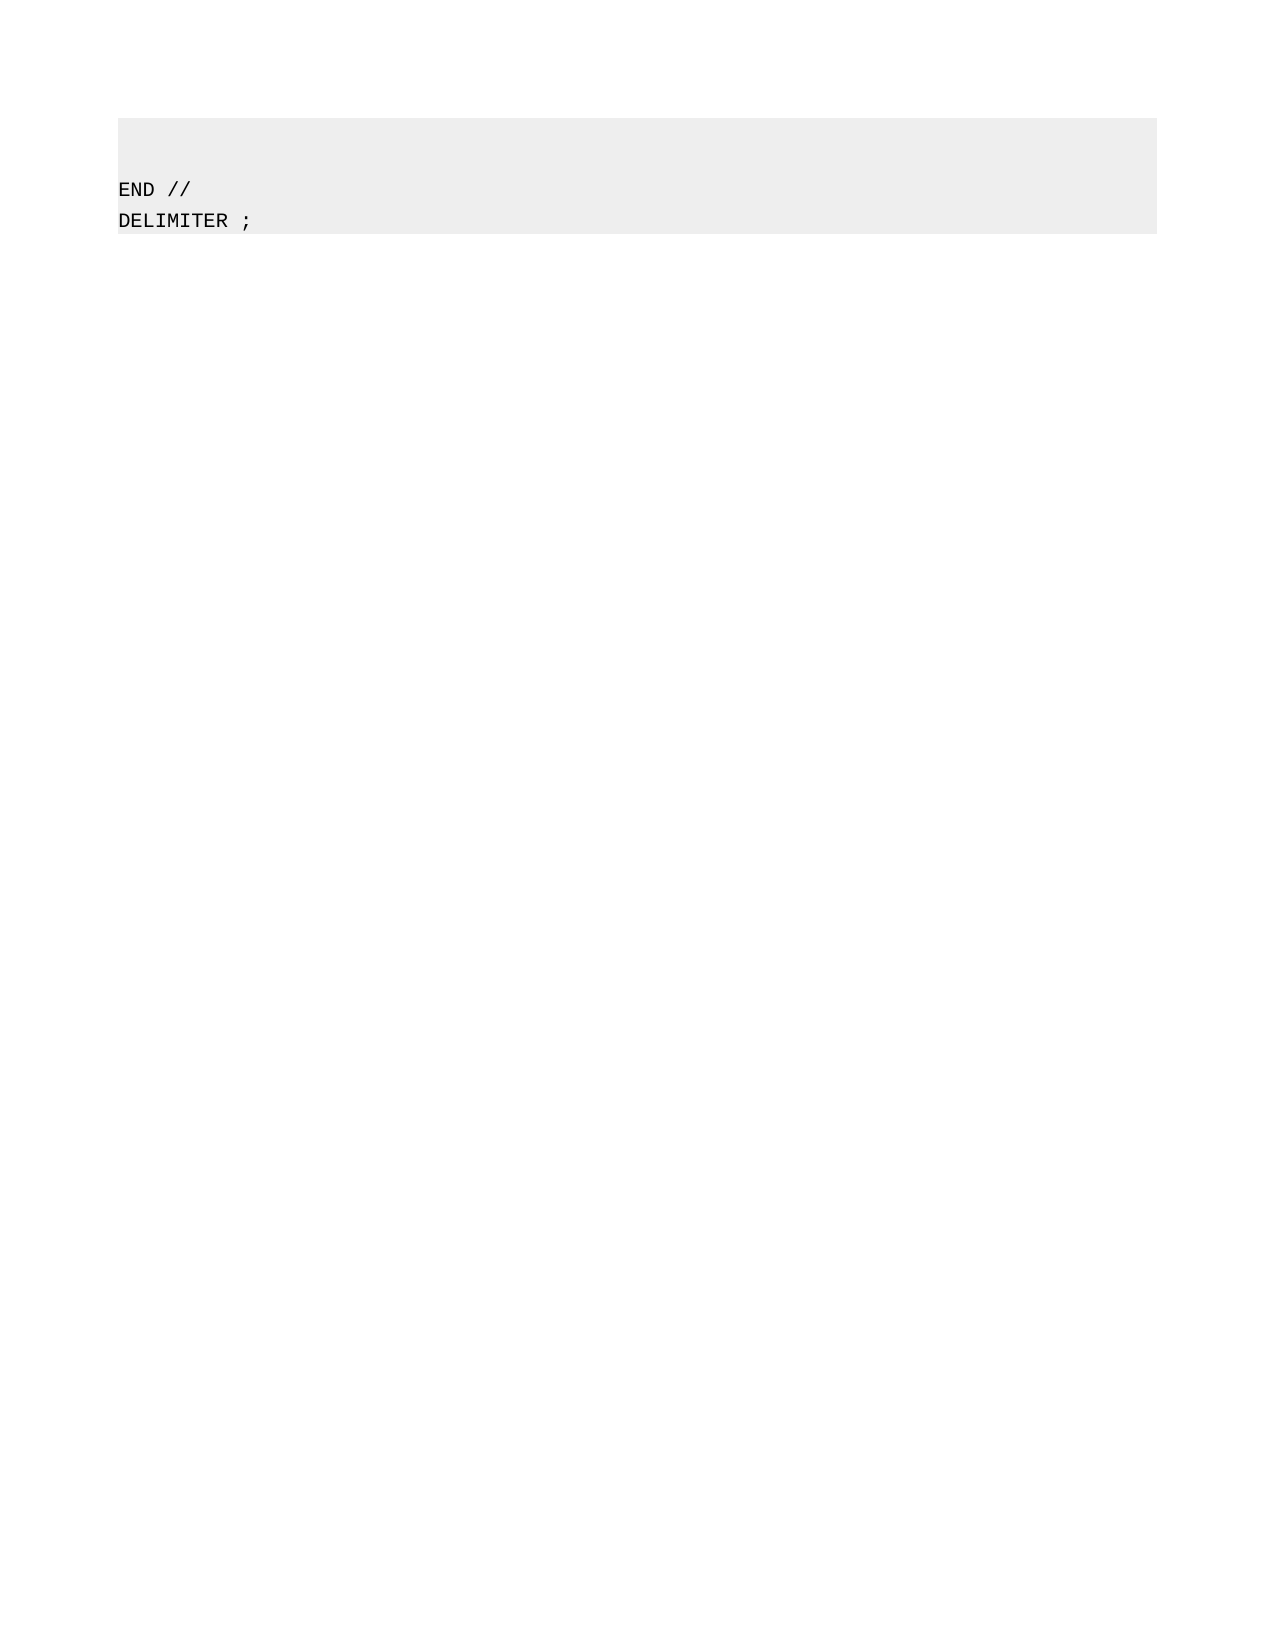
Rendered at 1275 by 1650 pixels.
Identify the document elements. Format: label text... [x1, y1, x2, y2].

text DELIMITER ; [118, 202, 1157, 234]
text END // [118, 171, 1157, 202]
